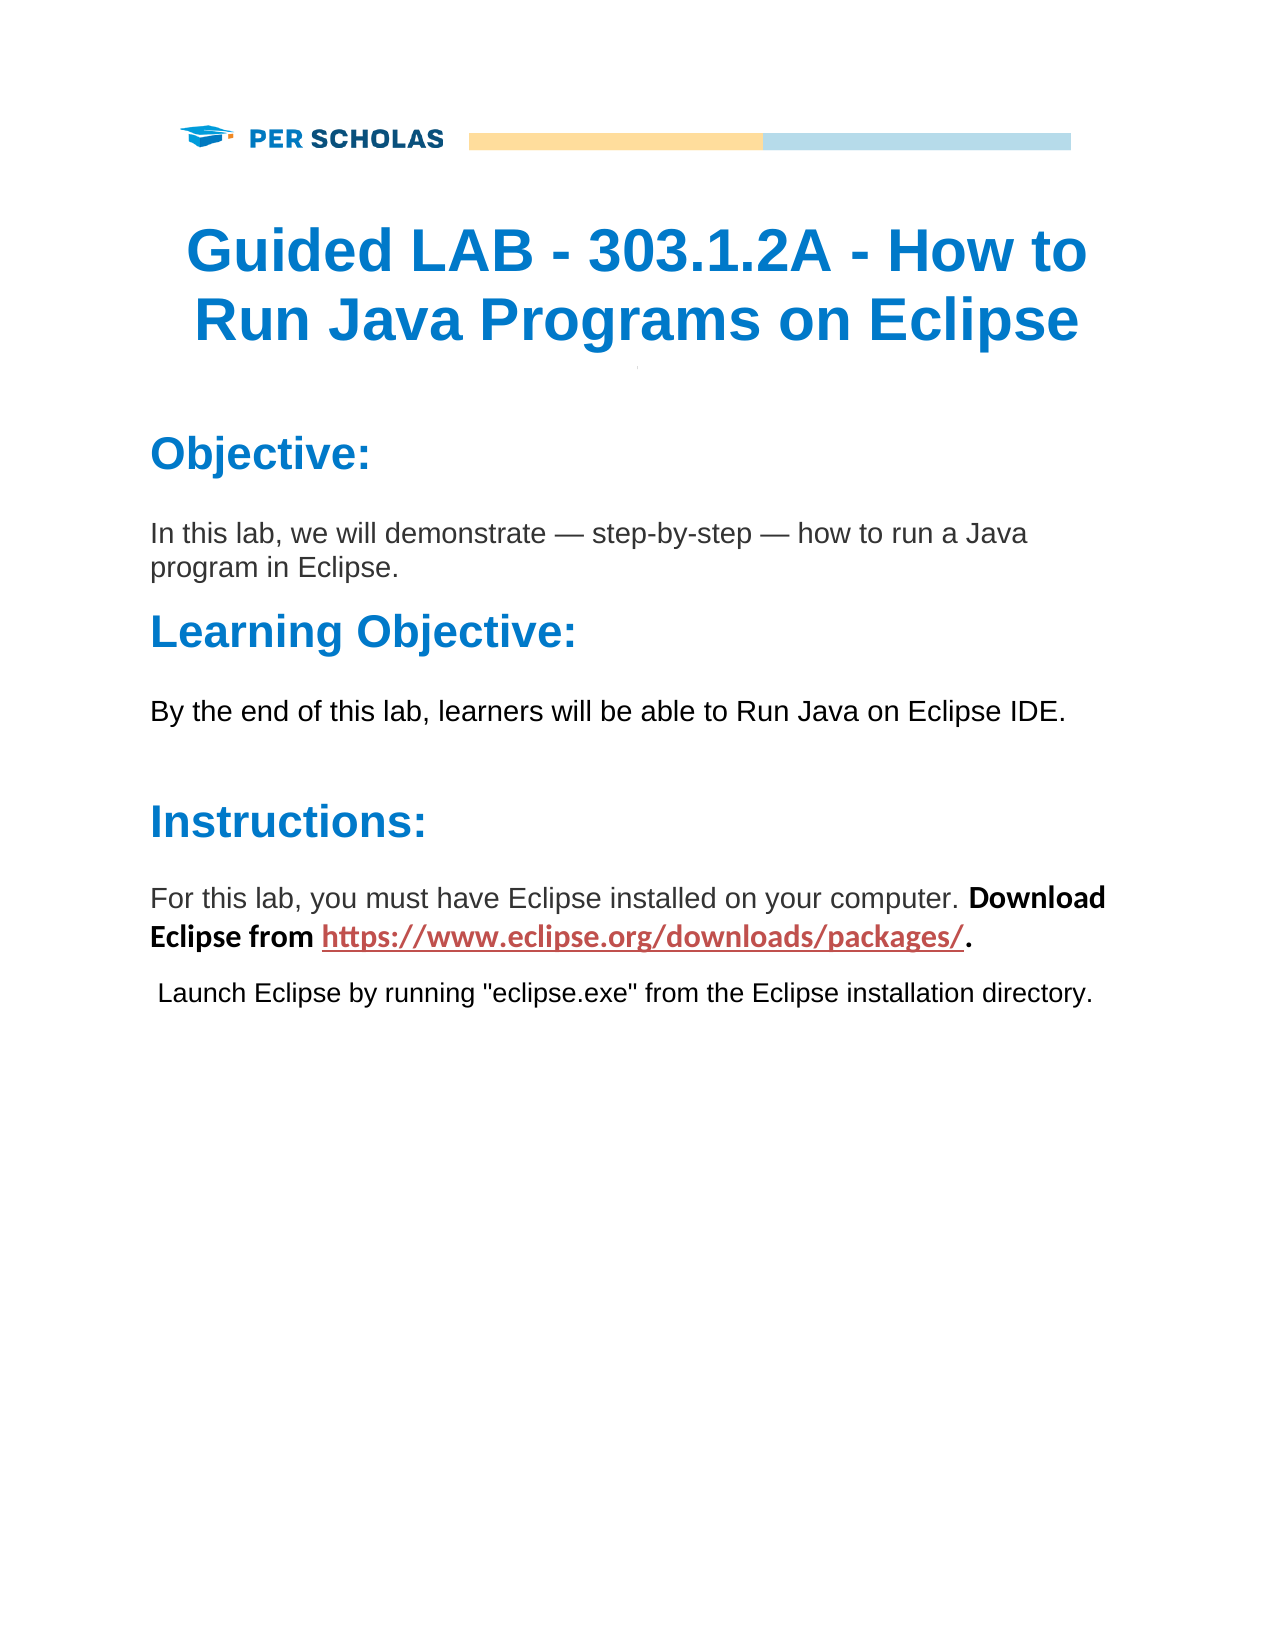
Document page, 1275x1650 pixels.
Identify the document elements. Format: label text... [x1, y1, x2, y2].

subtitle Learning Objective: [150, 604, 1125, 657]
subtitle Objective: [150, 426, 1125, 479]
subtitle Instructions: [150, 794, 1125, 847]
text In this lab, we will demonstrate — step-by-step — how to run a Java program in Eclipse. [150, 516, 1125, 583]
text For this lab, you must have Eclipse installed on your computer. Download Eclipse from https://www.eclipse.org/downloads/packages/. [150, 877, 1125, 956]
text Launch Eclipse by running "eclipse.exe" from the Eclipse installation directory. [150, 977, 1125, 1008]
picture [150, 75, 1125, 207]
title Guided LAB - 303.1.2A - How to Run Java Programs on Eclipse [150, 214, 1125, 353]
text By the end of this lab, learners will be able to Run Java on Eclipse IDE. [150, 694, 1125, 728]
